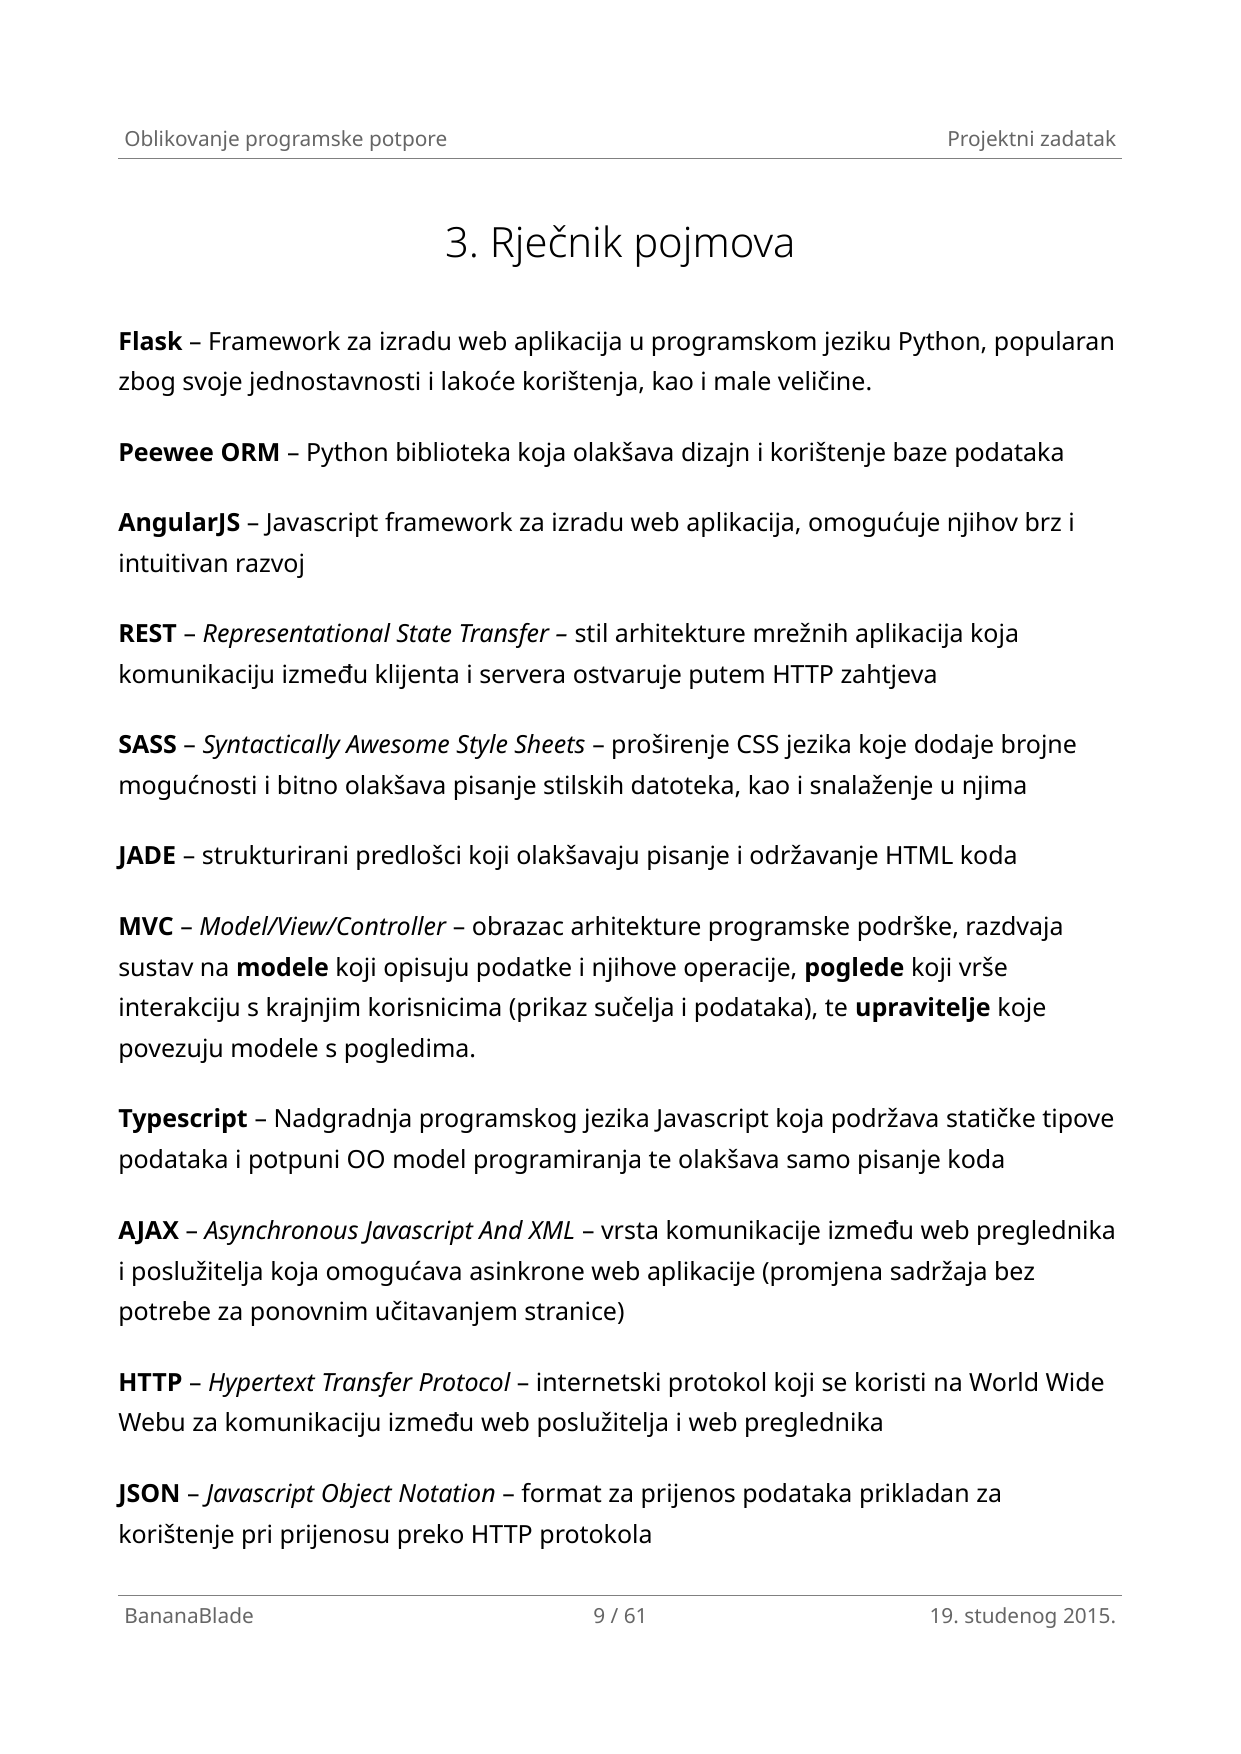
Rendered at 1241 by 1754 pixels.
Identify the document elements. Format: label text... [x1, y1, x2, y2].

text AJAX – Asynchronous Javascript And XML – vrsta komunikacije između web preglednika i poslužitelja koja omogućava asinkrone web aplikacije (promjena sadržaja bez potrebe za ponovnim učitavanjem stranice) [118, 1212, 1122, 1328]
text JSON – Javascript Object Notation – format za prijenos podataka prikladan za korištenje pri prijenosu preko HTTP protokola [118, 1475, 1122, 1550]
text REST – Representational State Transfer – stil arhitekture mrežnih aplikacija koja komunikaciju između klijenta i servera ostvaruje putem HTTP zahtjeva [118, 616, 1122, 691]
text Typescript – Nadgradnja programskog jezika Javascript koja podržava statičke tipove podataka i potpuni OO model programiranja te olakšava samo pisanje koda [118, 1101, 1122, 1176]
subtitle 3. Rječnik pojmova [118, 213, 1122, 270]
text MVC – Model/View/Controller – obrazac arhitekture programske podrške, razdvaja sustav na modele koji opisuju podatke i njihove operacije, poglede koji vrše interakciju s krajnjim korisnicima (prikaz sučelja i podataka), te upravitelje koje povezuju modele s pogledima. [118, 908, 1122, 1065]
text Flask – Framework za izradu web aplikacija u programskom jeziku Python, popularan zbog svoje jednostavnosti i lakoće korištenja, kao i male veličine. [118, 282, 1122, 398]
text Peewee ORM – Python biblioteka koja olakšava dizajn i korištenje baze podataka [118, 434, 1122, 468]
text HTTP – Hypertext Transfer Protocol – internetski protokol koji se koristi na World Wide Webu za komunikaciju između web poslužitelja i web preglednika [118, 1364, 1122, 1439]
text AngularJS – Javascript framework za izradu web aplikacija, omogućuje njihov brz i intuitivan razvoj [118, 504, 1122, 579]
text SASS – Syntactically Awesome Style Sheets – proširenje CSS jezika koje dodaje brojne mogućnosti i bitno olakšava pisanje stilskih datoteka, kao i snalaženje u njima [118, 727, 1122, 802]
text JADE – strukturirani predlošci koji olakšavaju pisanje i održavanje HTML koda [118, 838, 1122, 872]
